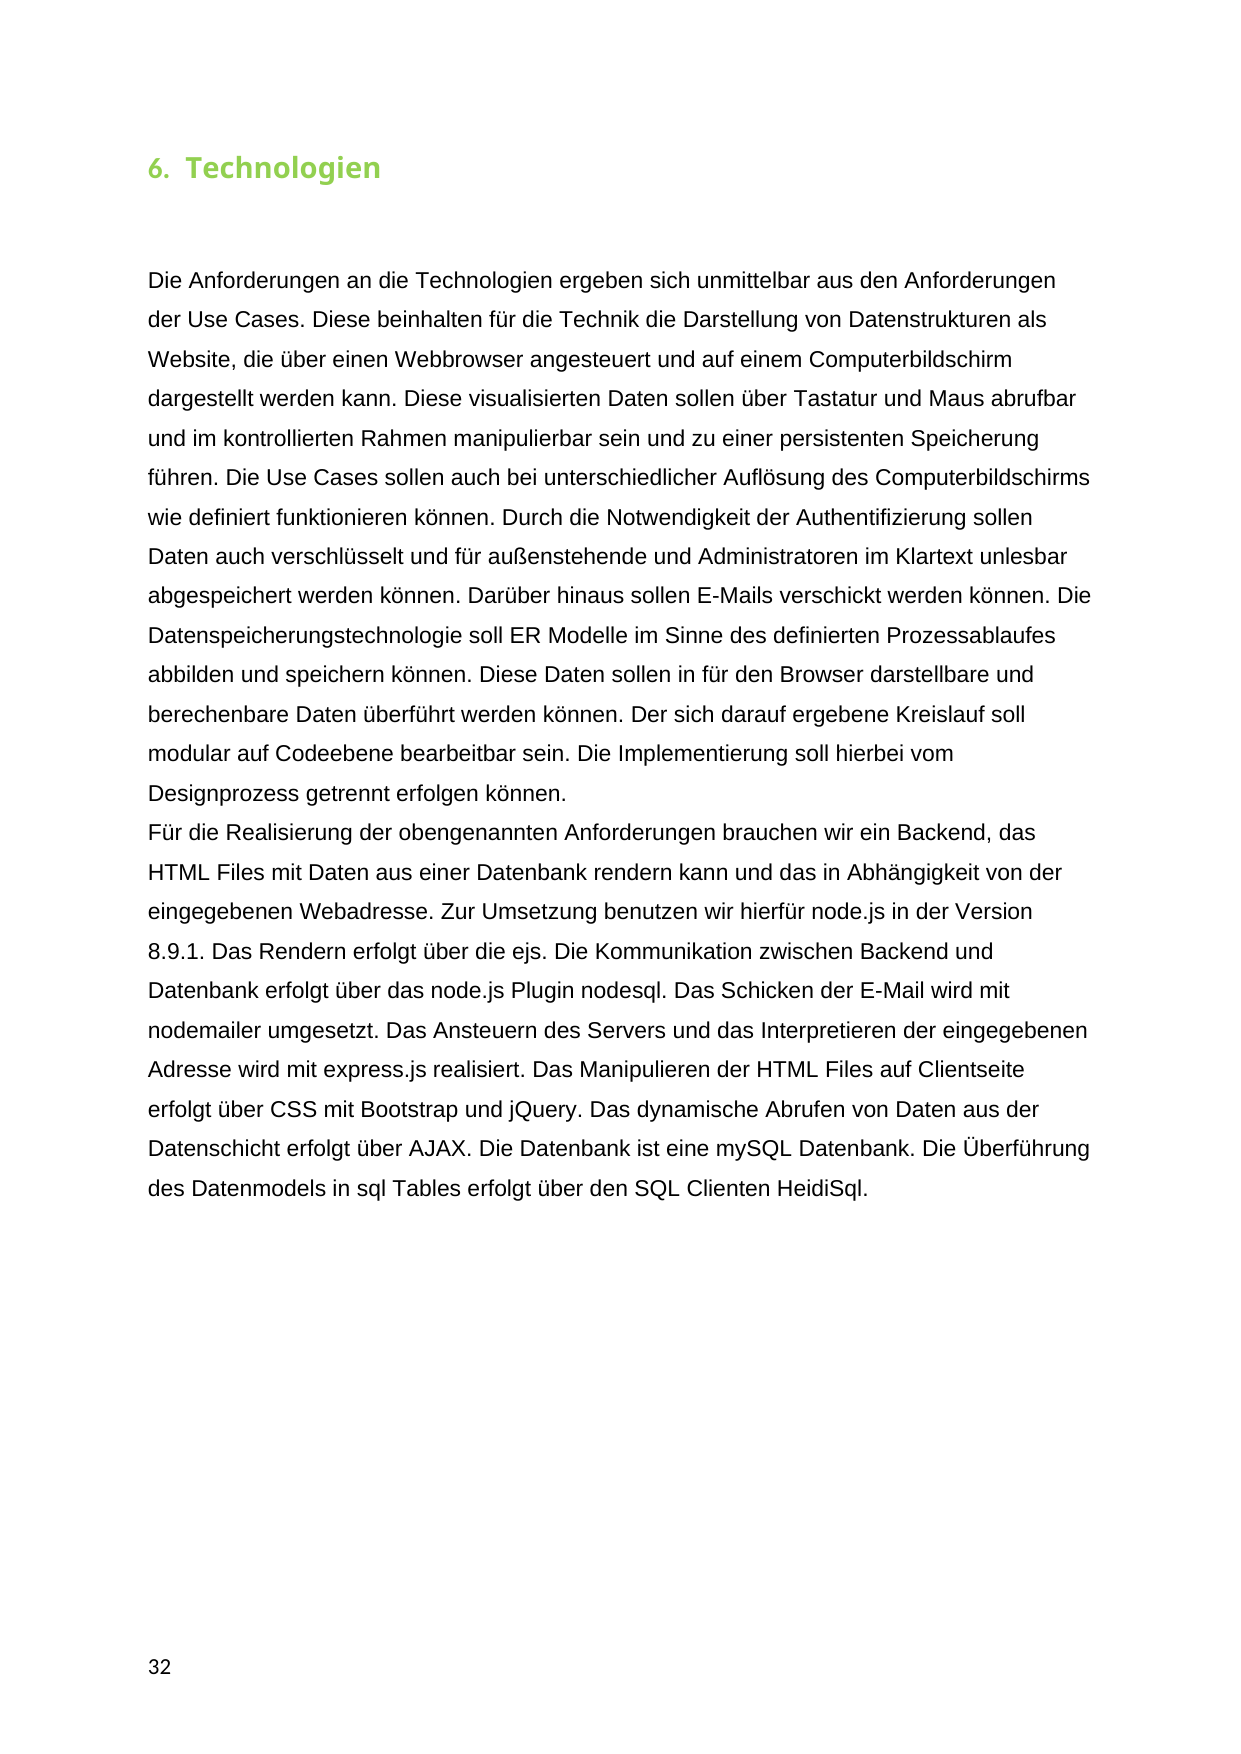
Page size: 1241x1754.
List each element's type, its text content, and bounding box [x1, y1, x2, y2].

list Technologien [148, 148, 1093, 187]
text Für die Realisierung der obengenannten Anforderungen brauchen wir ein Backend, das HTML Files mit Daten aus einer Datenbank rendern kann und das in Abhängigkeit von der eingegebenen Webadresse. Zur Umsetzung benutzen wir hierfür node.js in der Version 8.9.1. Das Rendern erfolgt über die ejs. Die Kommunikation zwischen Backend und Datenbank erfolgt über das node.js Plugin nodesql. Das Schicken der E-Mail wird mit nodemailer umgesetzt. Das Ansteuern des Servers und das Interpretieren der eingegebenen Adresse wird mit express.js realisiert. Das Manipulieren der HTML Files auf Clientseite erfolgt über CSS mit Bootstrap und jQuery. Das dynamische Abrufen von Daten aus der Datenschicht erfolgt über AJAX. Die Datenbank ist eine mySQL Datenbank. Die Überführung des Datenmodels in sql Tables erfolgt über den SQL Clienten HeidiSql. [148, 819, 1093, 1201]
text Die Anforderungen an die Technologien ergeben sich unmittelbar aus den Anforderungen der Use Cases. Diese beinhalten für die Technik die Darstellung von Datenstrukturen als Website, die über einen Webbrowser angesteuert und auf einem Computerbildschirm dargestellt werden kann. Diese visualisierten Daten sollen über Tastatur und Maus abrufbar und im kontrollierten Rahmen manipulierbar sein und zu einer persistenten Speicherung führen. Die Use Cases sollen auch bei unterschiedlicher Auflösung des Computerbildschirms wie definiert funktionieren können. Durch die Notwendigkeit der Authentifizierung sollen Daten auch verschlüsselt und für außenstehende und Administratoren im Klartext unlesbar abgespeichert werden können. Darüber hinaus sollen E-Mails verschickt werden können. Die Datenspeicherungstechnologie soll ER Modelle im Sinne des definierten Prozessablaufes abbilden und speichern können. Diese Daten sollen in für den Browser darstellbare und berechenbare Daten überführt werden können. Der sich darauf ergebene Kreislauf soll modular auf Codeebene bearbeitbar sein. Die Implementierung soll hierbei vom Designprozess getrennt erfolgen können. [148, 267, 1093, 806]
